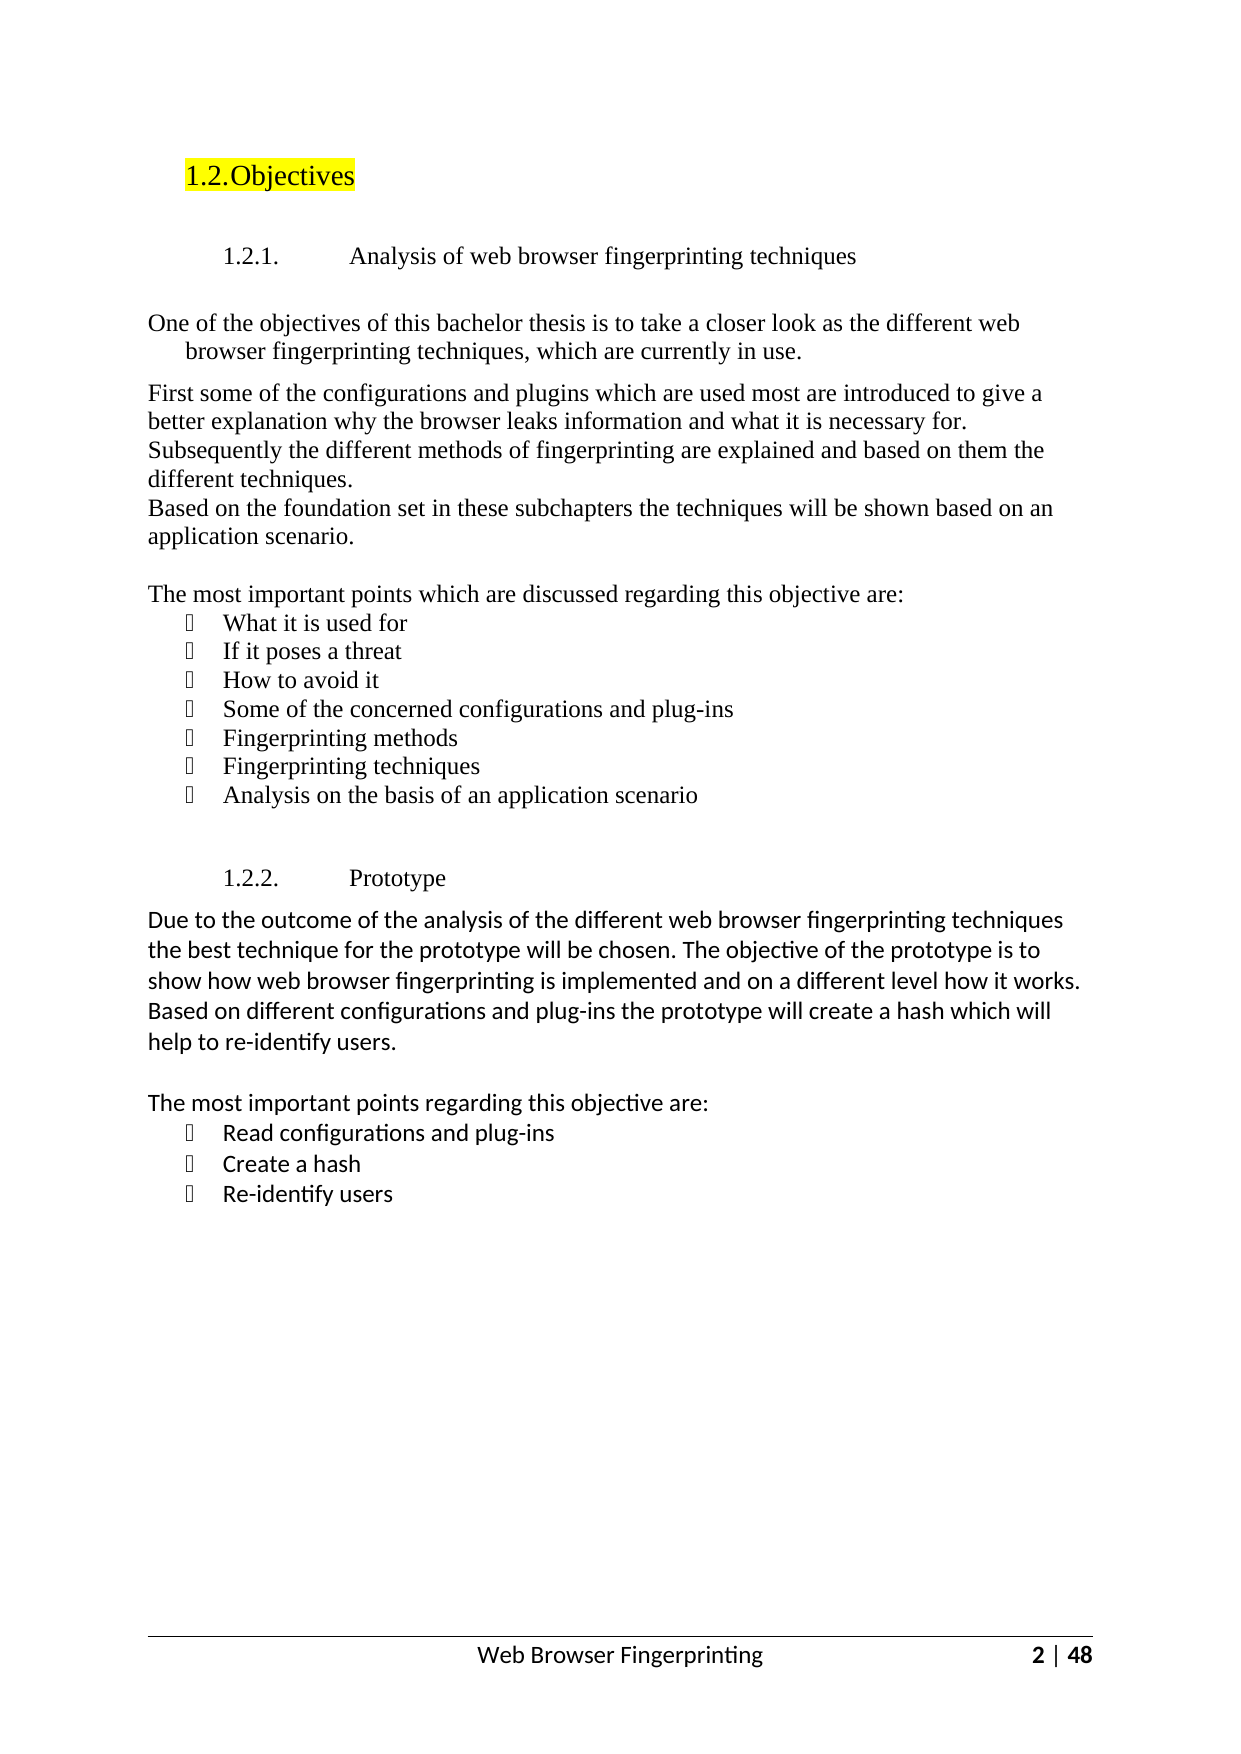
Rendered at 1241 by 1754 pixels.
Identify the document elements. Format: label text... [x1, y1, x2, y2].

list Prototype [223, 863, 1093, 891]
list Fingerprinting methods [185, 723, 1093, 751]
text Based on the foundation set in these subchapters the techniques will be shown based on an application scenario. [148, 493, 1093, 550]
list If it poses a threat [185, 636, 1093, 665]
list Read configurations and plug-ins [185, 1118, 1093, 1148]
list Objectives [185, 158, 1093, 191]
list Some of the concerned configurations and plug-ins [185, 694, 1093, 723]
list Analysis on the basis of an application scenario [185, 780, 1093, 809]
list Create a hash [185, 1148, 1093, 1179]
list Analysis of web browser fingerprinting techniques [223, 241, 1093, 270]
text First some of the configurations and plugins which are used most are introduced to give a better explanation why the browser leaks information and what it is necessary for. Subsequently the different methods of fingerprinting are explained and based on them the different techniques. [148, 378, 1093, 493]
list What it is used for [185, 608, 1093, 636]
text The most important points regarding this objective are: [148, 1087, 1093, 1118]
text The most important points which are discussed regarding this objective are: [148, 579, 1093, 608]
text One of the objectives of this bachelor thesis is to take a closer look as the different web browser fingerprinting techniques, which are currently in use. [148, 308, 1093, 365]
list Re-identify users [185, 1179, 1093, 1209]
text Due to the outcome of the analysis of the different web browser fingerprinting techniques the best technique for the prototype will be chosen. The objective of the prototype is to show how web browser fingerprinting is implemented and on a different level how it works. Based on different configurations and plug-ins the prototype will create a hash which will help to re-identify users. [148, 904, 1093, 1057]
list How to avoid it [185, 665, 1093, 694]
list Fingerprinting techniques [185, 751, 1093, 780]
